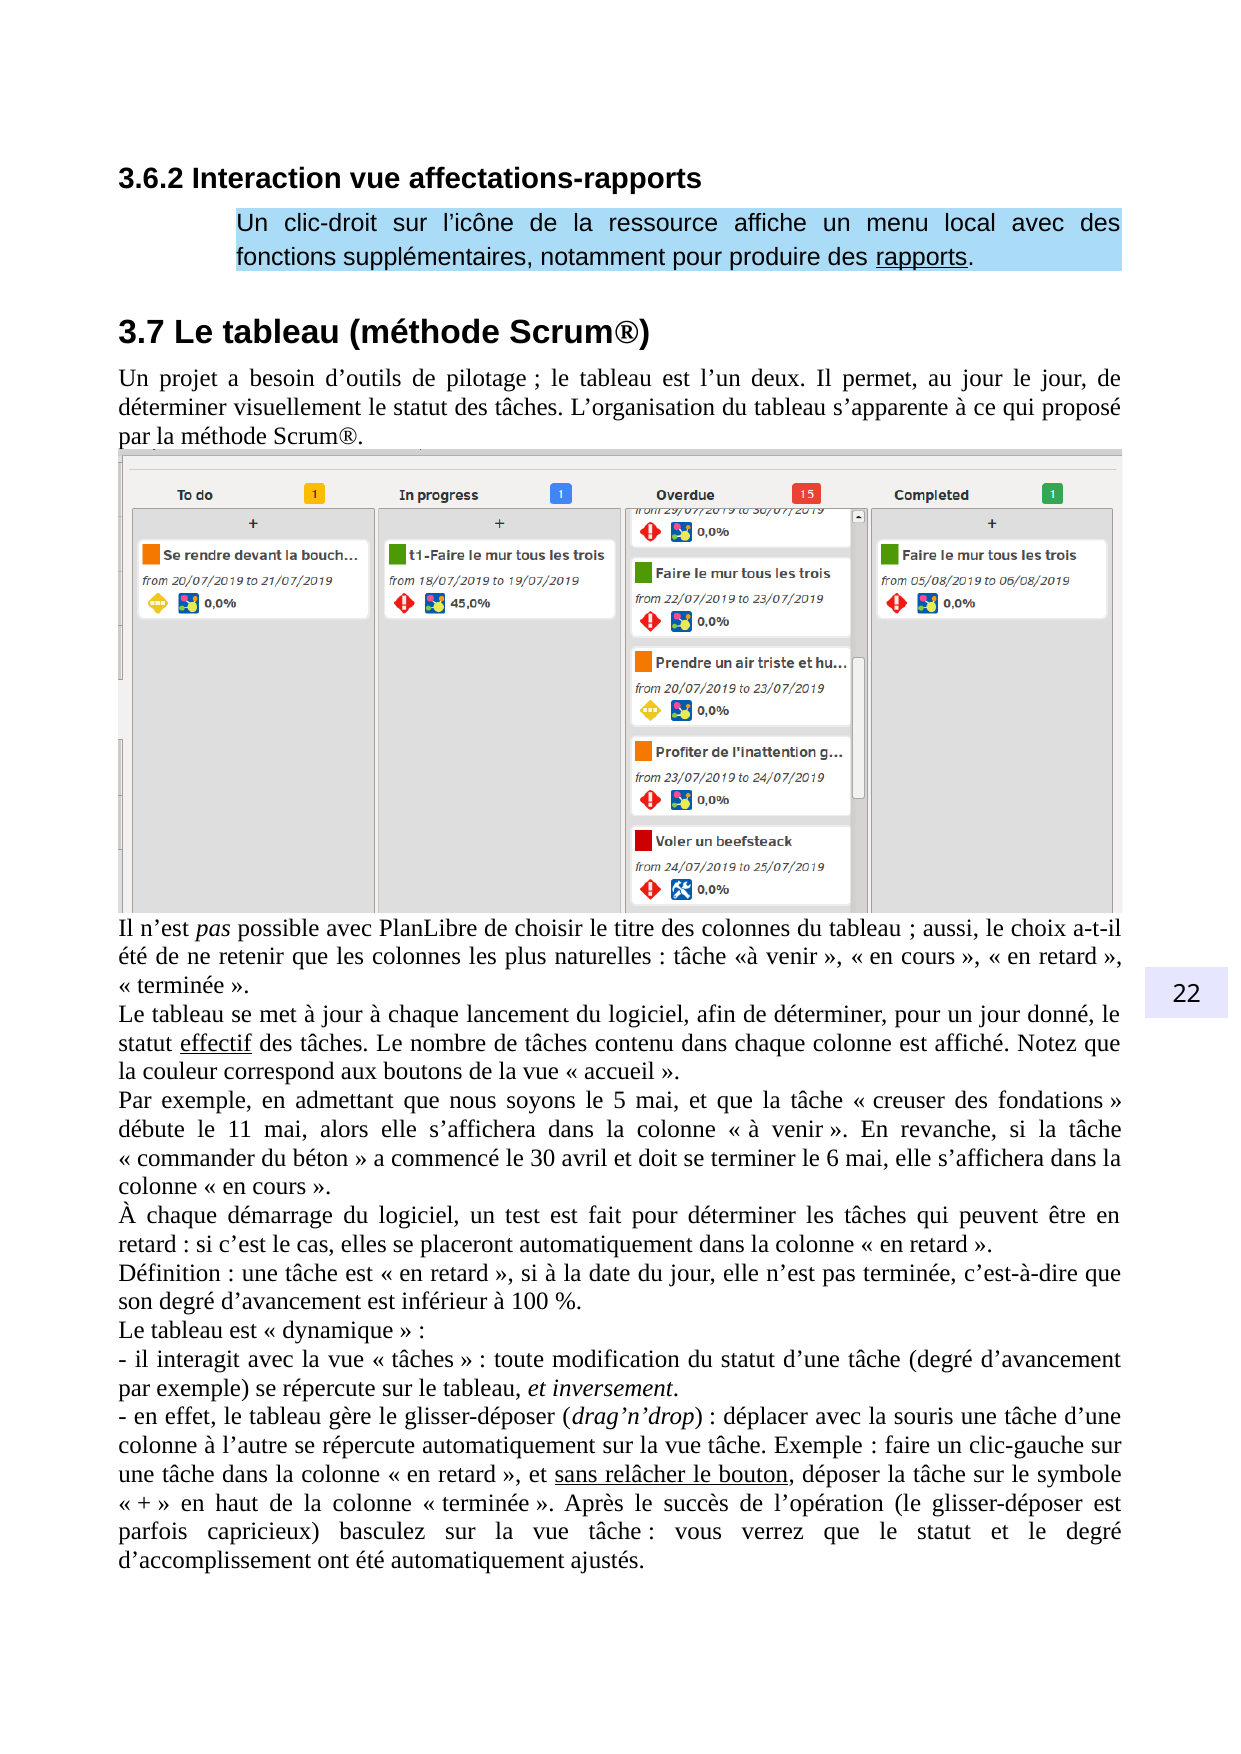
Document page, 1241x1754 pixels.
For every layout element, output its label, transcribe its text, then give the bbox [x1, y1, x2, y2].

text Le tableau se met à jour à chaque lancement du logiciel, afin de déterminer, pour un jour donné, le statut effectif des tâches. Le nombre de tâches contenu dans chaque colonne est affiché. Notez que la couleur correspond aux boutons de la vue « accueil ». [118, 999, 1122, 1085]
text Il n’est pas possible avec PlanLibre de choisir le titre des colonnes du tableau ; aussi, le choix a-t-il été de ne retenir que les colonnes les plus naturelles : tâche «à venir », « en cours », « en retard », « terminée ». [118, 913, 1122, 999]
picture [118, 449, 1123, 913]
text Un projet a besoin d’outils de pilotage ; le tableau est l’un deux. Il permet, au jour le jour, de déterminer visuellement le statut des tâches. L’organisation du tableau s’apparente à ce qui proposé par la méthode Scrum®. [118, 363, 1122, 449]
text Un clic-droit sur l’icône de la ressource affiche un menu local avec des fonctions supplémentaires, notamment pour produire des rapports. [236, 208, 1122, 271]
text - en effet, le tableau gère le glisser-déposer (drag’n’drop) : déplacer avec la souris une tâche d’une colonne à l’autre se répercute automatiquement sur la vue tâche. Exemple : faire un clic-gauche sur une tâche dans la colonne « en retard », et sans relâcher le bouton, déposer la tâche sur le symbole « + » en haut de la colonne « terminée ». Après le succès de l’opération (le glisser-déposer est parfois capricieux) basculez sur la vue tâche : vous verrez que le statut et le degré d’accomplissement ont été automatiquement ajustés. [118, 1401, 1122, 1574]
text Le tableau est « dynamique » : [118, 1315, 1122, 1344]
subtitle 3.6.2 Interaction vue affectations-rapports [118, 161, 1122, 195]
text Par exemple, en admettant que nous soyons le 5 mai, et que la tâche « creuser des fondations » débute le 11 mai, alors elle s’affichera dans la colonne « à venir ». En revanche, si la tâche « commander du béton » a commencé le 30 avril et doit se terminer le 6 mai, elle s’affichera dans la colonne « en cours ». [118, 1085, 1122, 1200]
text - il interagit avec la vue « tâches » : toute modification du statut d’une tâche (degré d’avancement par exemple) se répercute sur le tableau, et inversement. [118, 1344, 1122, 1401]
text Définition : une tâche est « en retard », si à la date du jour, elle n’est pas terminée, c’est-à-dire que son degré d’avancement est inférieur à 100 %. [118, 1258, 1122, 1315]
text À chaque démarrage du logiciel, un test est fait pour déterminer les tâches qui peuvent être en retard : si c’est le cas, elles se placeront automatiquement dans la colonne « en retard ». [118, 1200, 1122, 1258]
subtitle 3.7 Le tableau (méthode Scrum®) [118, 312, 1122, 351]
